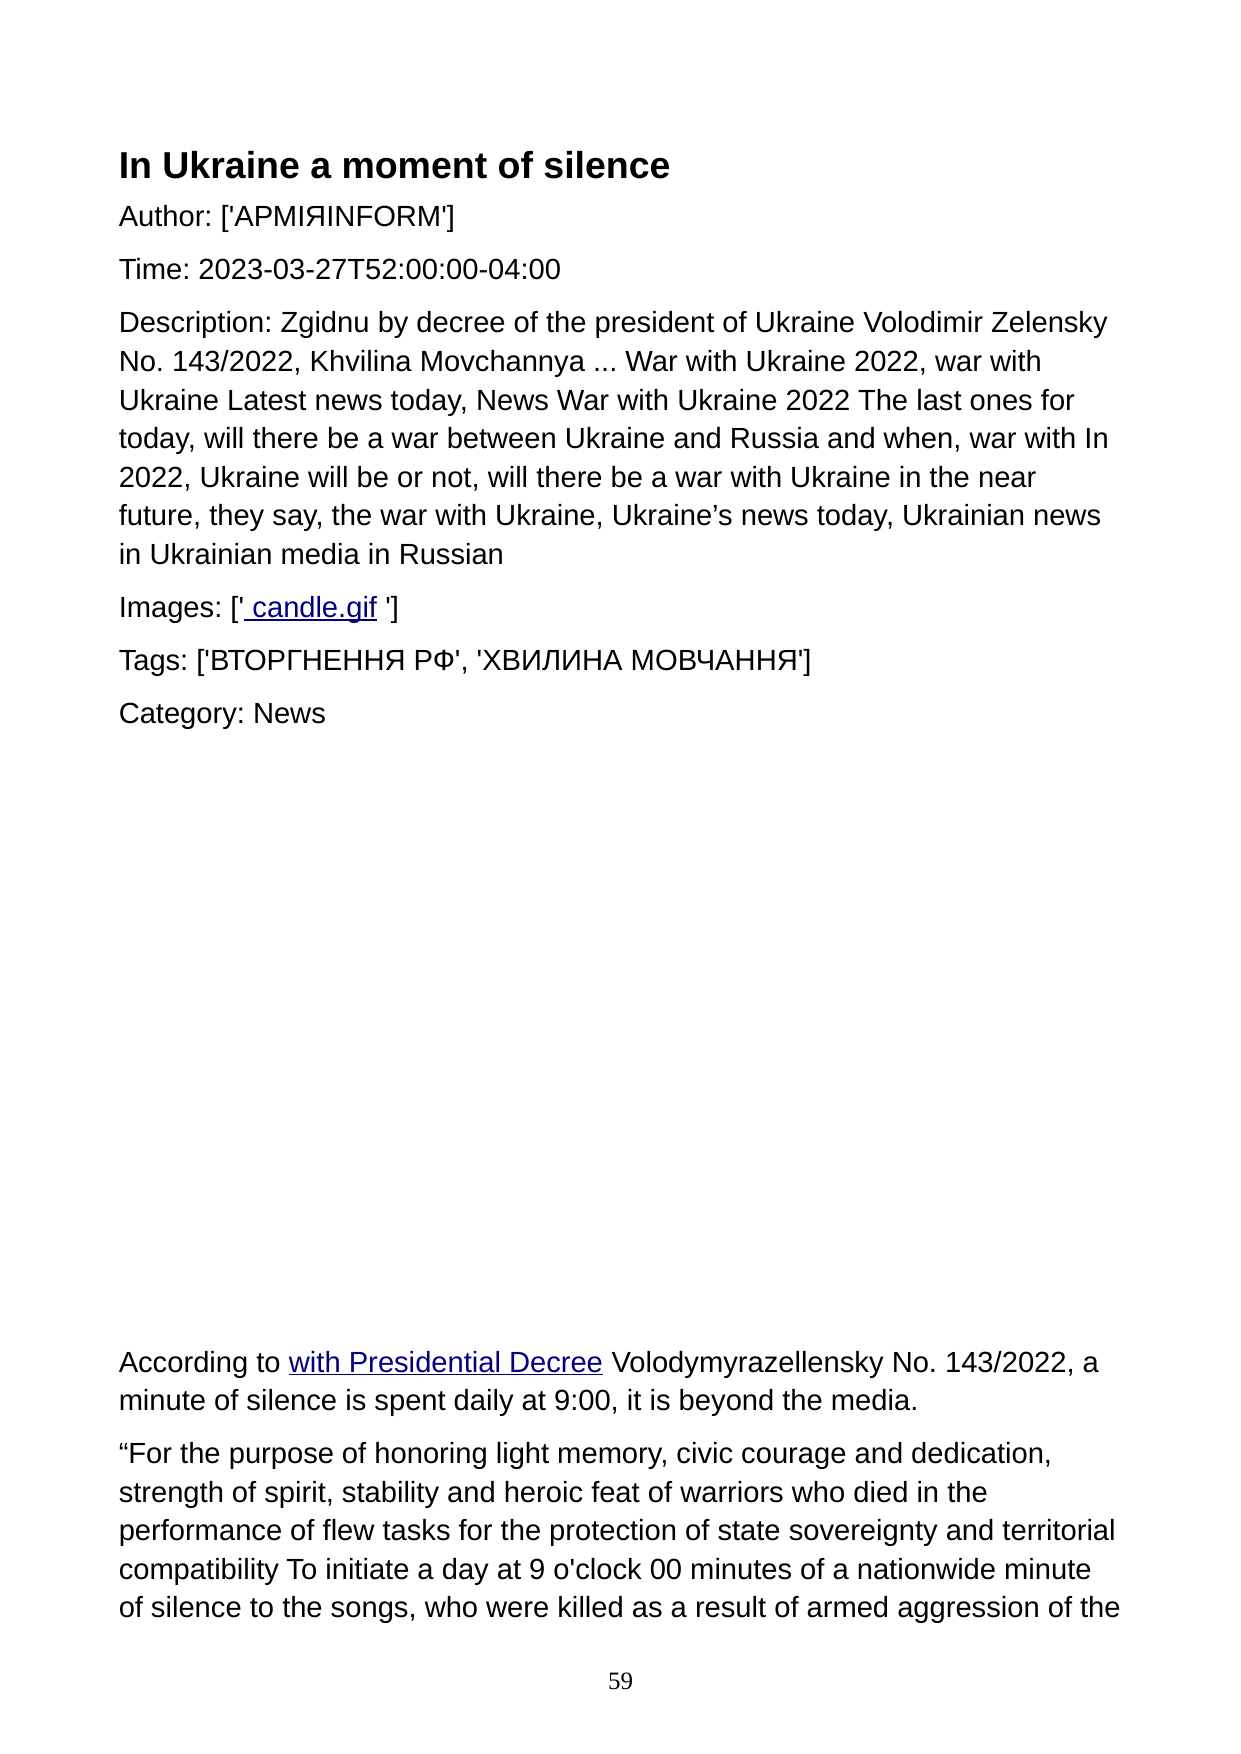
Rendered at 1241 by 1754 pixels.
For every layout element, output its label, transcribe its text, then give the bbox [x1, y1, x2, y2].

text Tags: ['ВТОРГНЕННЯ РФ', 'ХВИЛИНА МОВЧАННЯ'] [118, 643, 1122, 676]
text “For the purpose of honoring light memory, civic courage and dedication, strength of spirit, stability and heroic feat of warriors who died in the performance of flew tasks for the protection of state sovereignty and territorial compatibility To initiate a day at 9 o'clock 00 minutes of a nationwide minute of silence to the songs, who were killed as a result of armed aggression of the [118, 1436, 1122, 1624]
text According to with Presidential Decree Volodymyrazellensky No. 143/2022, a minute of silence is spent daily at 9:00, it is beyond the media. [118, 749, 1122, 1417]
subtitle In Ukraine a moment of silence [118, 143, 1122, 187]
text Description: Zgіdnu by decree of the president of Ukraine Volodimir Zelensky No. 143/2022, Khvilina Movchannya ... War with Ukraine 2022, war with Ukraine Latest news today, News War with Ukraine 2022 The last ones for today, will there be a war between Ukraine and Russia and when, war with In 2022, Ukraine will be or not, will there be a war with Ukraine in the near future, they say, the war with Ukraine, Ukraine’s news today, Ukrainian news in Ukrainian media in Russian [118, 305, 1122, 570]
text Author: ['АРМІЯINFORM'] [118, 199, 1122, 233]
text Category: News [118, 696, 1122, 729]
text Time: 2023-03-27T52:00:00-04:00 [118, 252, 1122, 286]
text Images: [' candle.gif '] [118, 590, 1122, 623]
